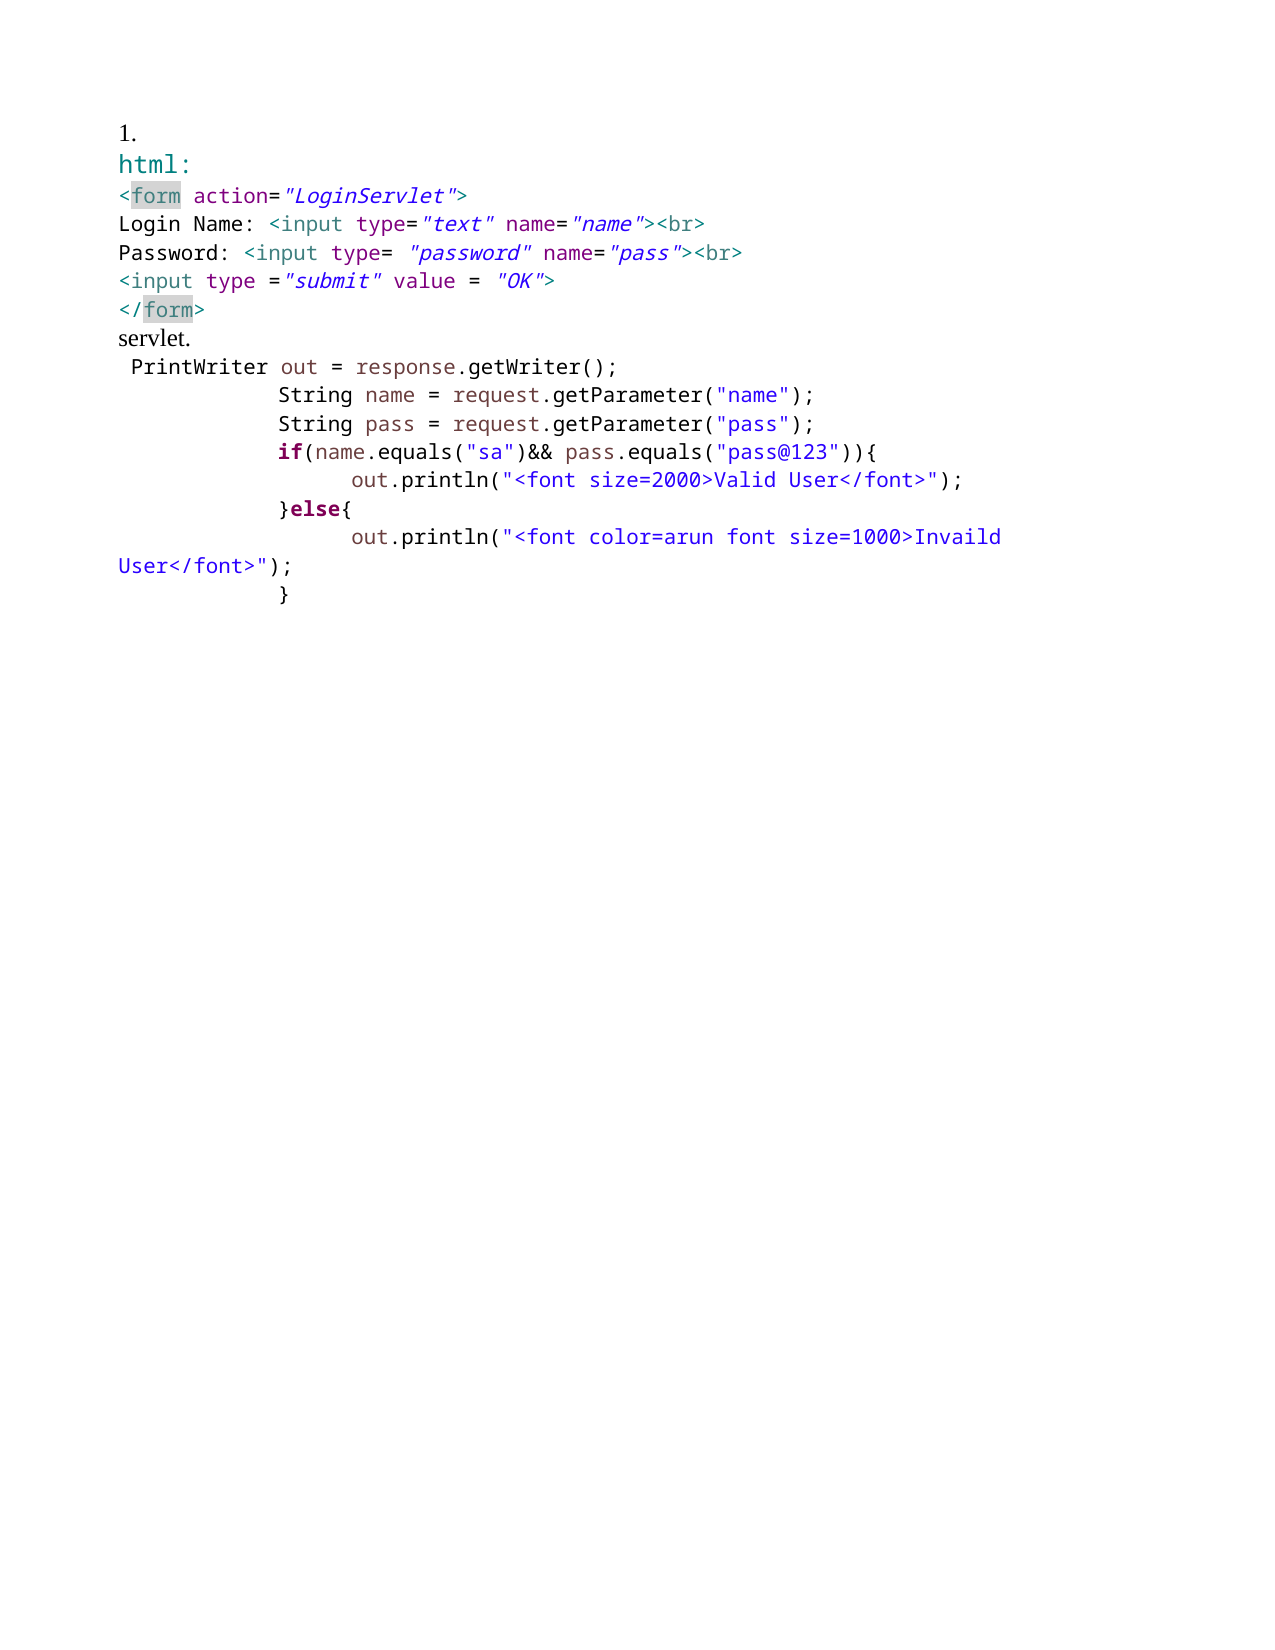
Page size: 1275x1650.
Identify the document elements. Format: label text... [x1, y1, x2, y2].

text <input type ="submit" value = "OK"> [118, 266, 1157, 295]
text String name = request.getParameter("name"); [118, 380, 1157, 409]
text Password: <input type= "password" name="pass"><br> [118, 238, 1157, 266]
text if(name.equals("sa")&& pass.equals("pass@123")){ [118, 437, 1157, 466]
text } [118, 579, 1157, 608]
text }else{ [118, 494, 1157, 522]
text <form action="LoginServlet"> [118, 181, 1157, 209]
text Login Name: <input type="text" name="name"><br> [118, 209, 1157, 238]
text out.println("<font size=2000>Valid User</font>"); [118, 466, 1157, 494]
text out.println("<font color=arun font size=1000>Invaild User</font>"); [118, 522, 1157, 579]
text html: [118, 147, 1157, 181]
text 1. [118, 118, 1157, 147]
text PrintWriter out = response.getWriter(); [118, 352, 1157, 380]
text </form> [118, 295, 1157, 323]
text String pass = request.getParameter("pass"); [118, 409, 1157, 437]
text servlet. [118, 323, 1157, 352]
